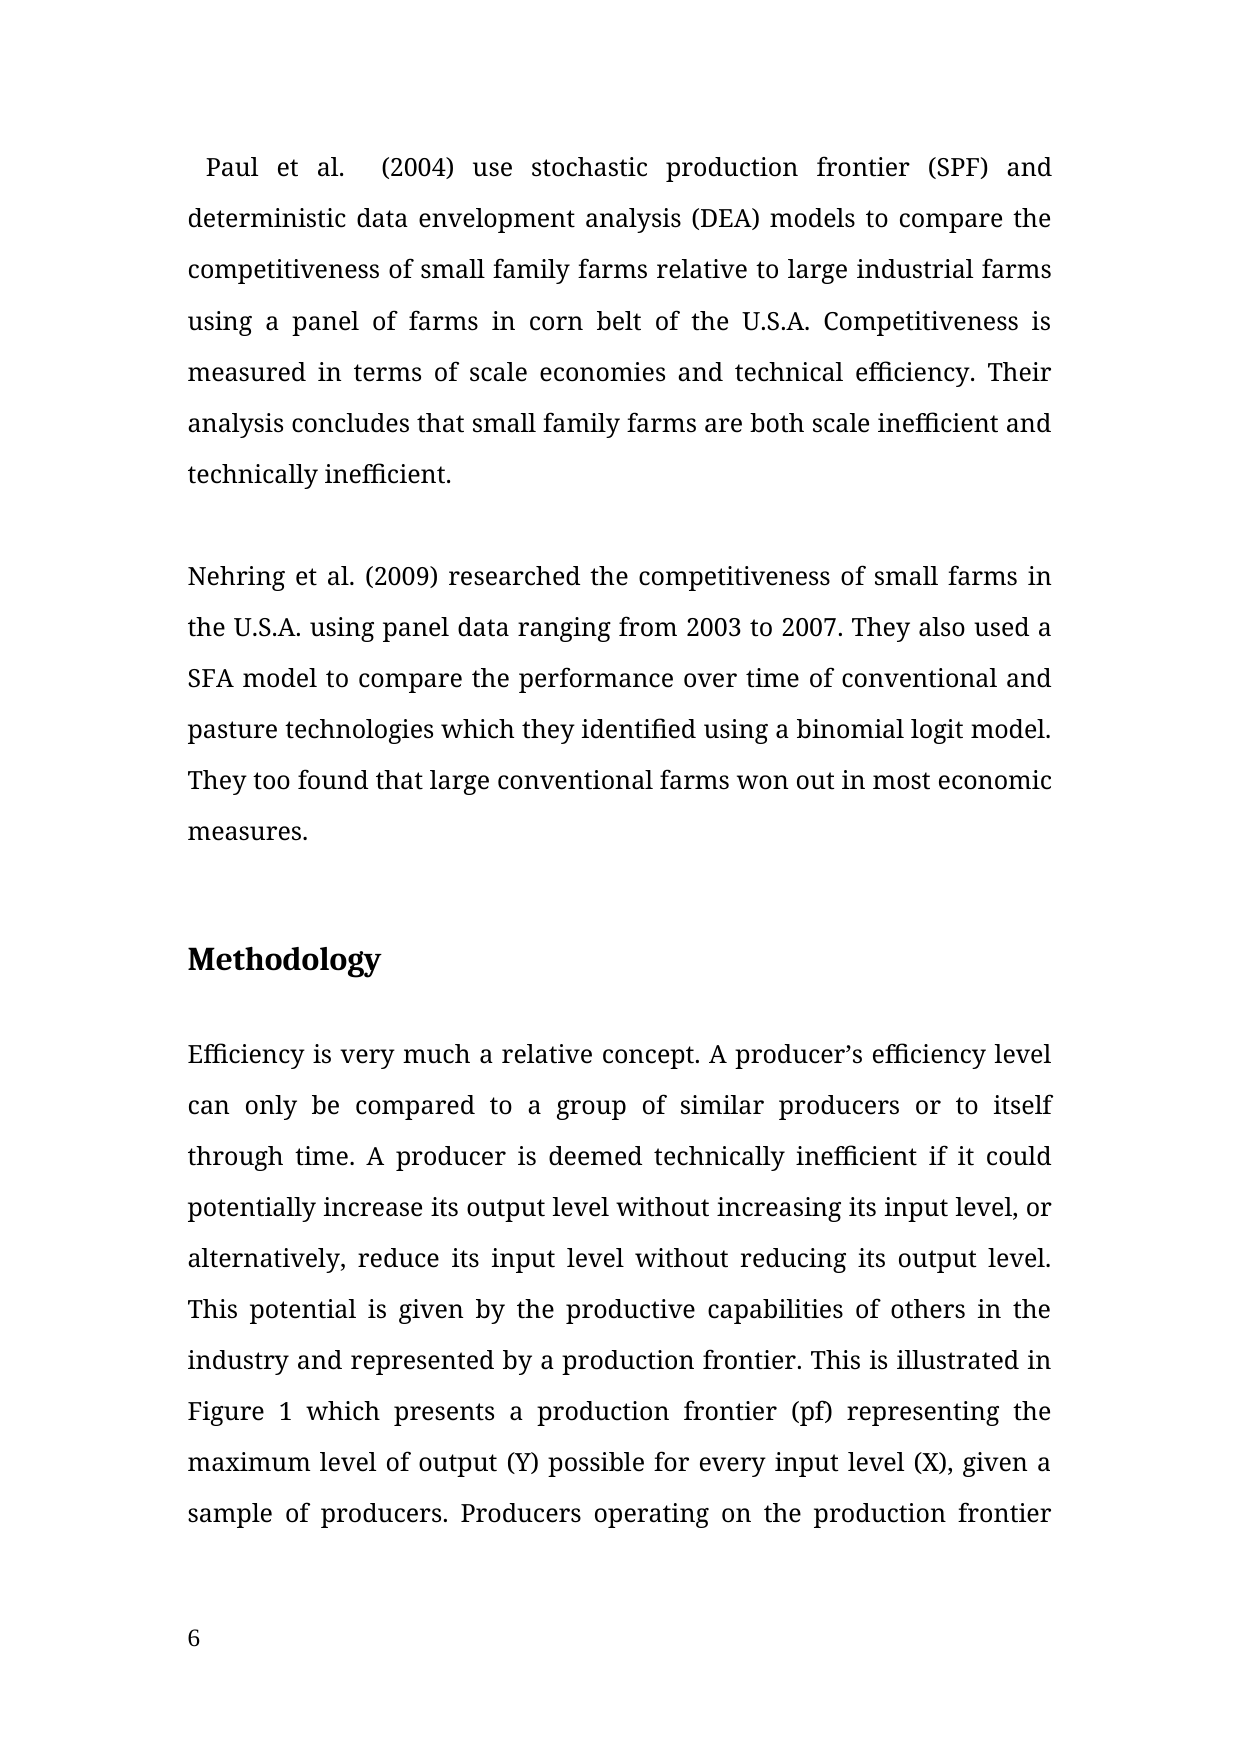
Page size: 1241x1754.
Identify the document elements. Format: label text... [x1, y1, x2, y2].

text Paul et al. (2004) use stochastic production frontier (SPF) and deterministic data envelopment analysis (DEA) models to compare the competitiveness of small family farms relative to large industrial farms using a panel of farms in corn belt of the U.S.A. Competitiveness is measured in terms of scale economies and technical efficiency. Their analysis concludes that small family farms are both scale inefficient and technically inefficient. [187, 150, 1053, 490]
text Nehring et al. (2009) researched the competitiveness of small farms in the U.S.A. using panel data ranging from 2003 to 2007. They also used a SFA model to compare the performance over time of conventional and pasture technologies which they identified using a binomial logit model. They too found that large conventional farms won out in most economic measures. [187, 558, 1053, 848]
text Efficiency is very much a relative concept. A producer’s efficiency level can only be compared to a group of similar producers or to itself through time. A producer is deemed technically inefficient if it could potentially increase its output level without increasing its input level, or alternatively, reduce its input level without reducing its output level. This potential is given by the productive capabilities of others in the industry and represented by a production frontier. This is illustrated in Figure 1 which presents a production frontier (pf) representing the maximum level of output (Y) possible for every input level (X), given a sample of producers. Producers operating on the production frontier [187, 1036, 1053, 1530]
subtitle Methodology [187, 941, 1053, 979]
